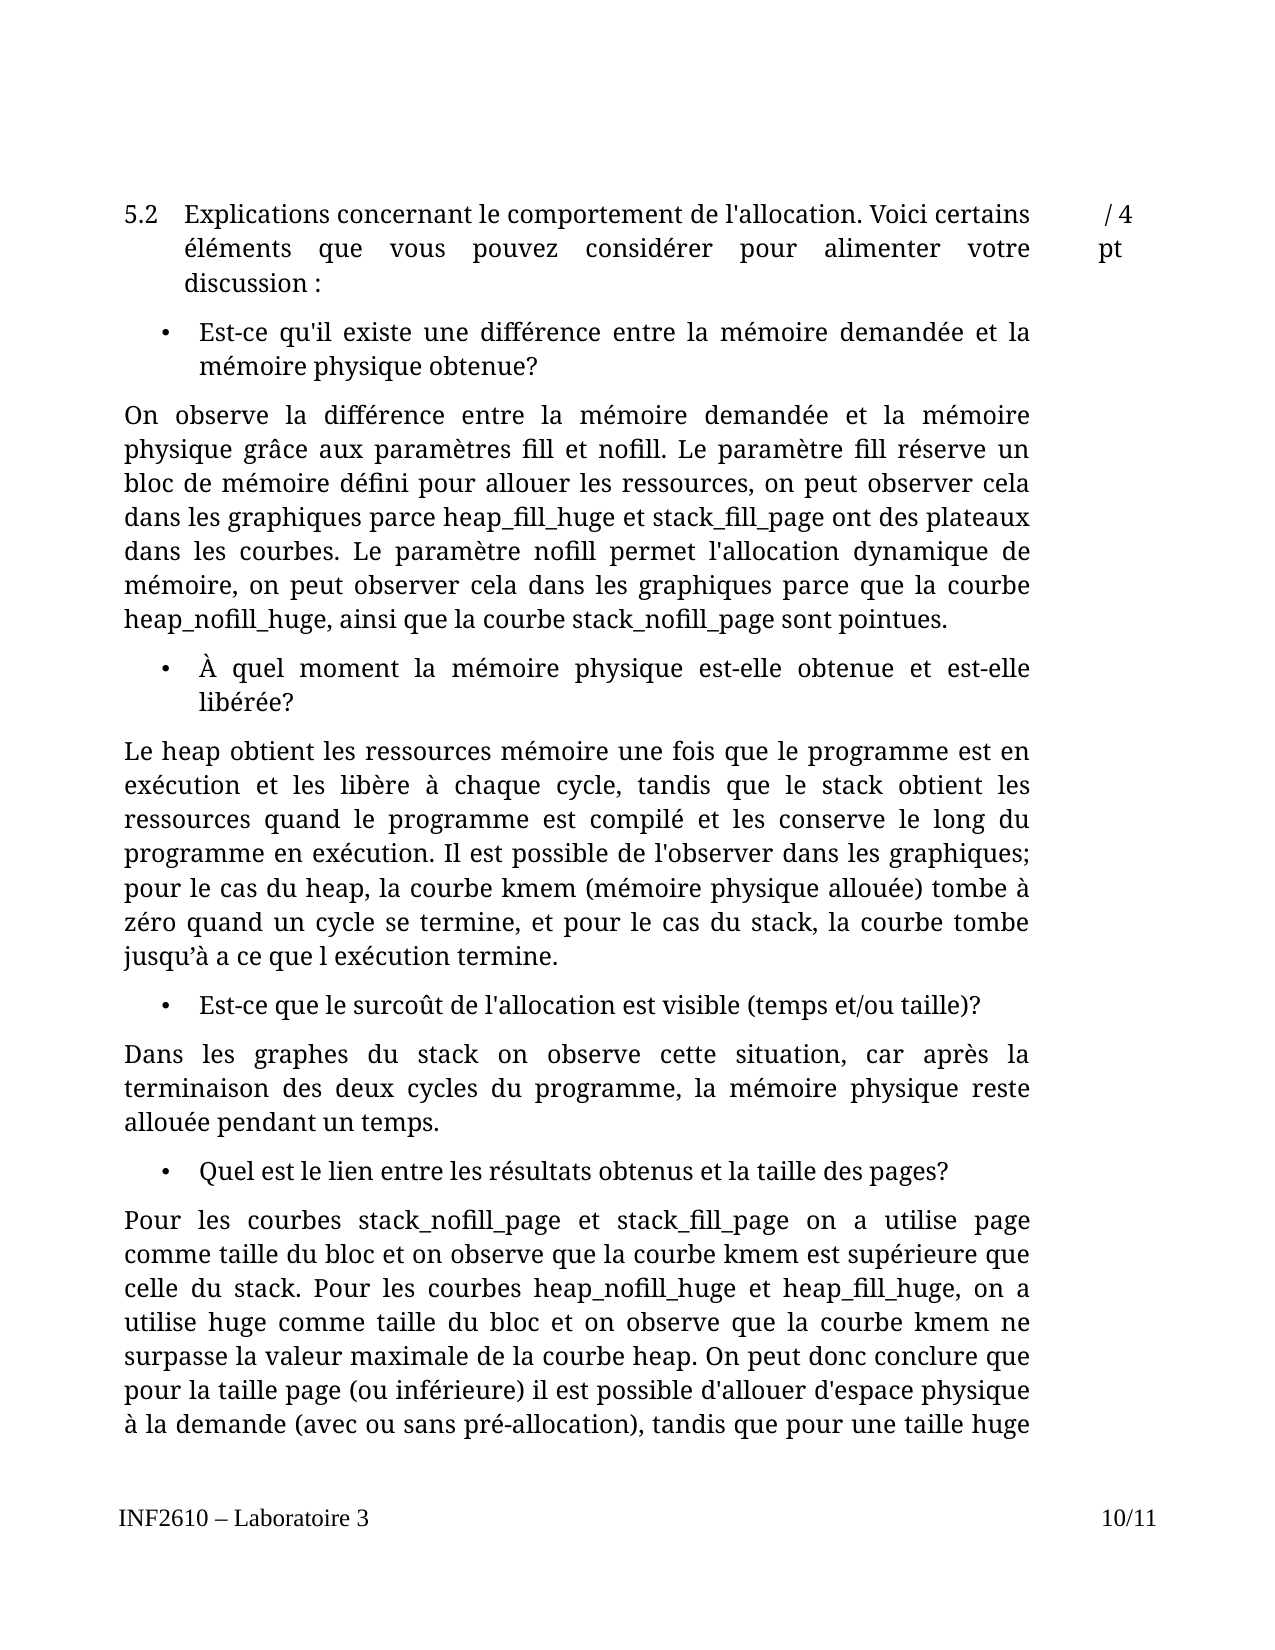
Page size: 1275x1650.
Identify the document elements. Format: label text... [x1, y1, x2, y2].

table_cell Explications concernant le comportement de l'allocation. Voici certains éléments que vous pouvez considérer pour alimenter votre discussion : Est-ce qu'il existe une différence entre la mémoire demandée et la mémoire physique obtenue? On observe la différence entre la mémoire demandée et la mémoire physique grâce aux paramètres fill et nofill. Le paramètre fill réserve un bloc de mémoire défini pour allouer les ressources, on peut observer cela dans les graphiques parce heap_fill_huge et stack_fill_page ont des plateaux dans les courbes. Le paramètre nofill permet l'allocation dynamique de mémoire, on peut observer cela dans les graphiques parce que la courbe heap_nofill_huge, ainsi que la courbe stack_nofill_page sont pointues. À quel moment la mémoire physique est-elle obtenue et est-elle libérée? Le heap obtient les ressources mémoire une fois que le programme est en exécution et les libère à chaque cycle, tandis que le stack obtient les ressources quand le programme est compilé et les conserve le long du programme en exécution. Il est possible de l'observer dans les graphiques; pour le cas du heap, la courbe kmem (mémoire physique allouée) tombe à zéro quand un cycle se termine, et pour le cas du stack, la courbe tombe jusqu’à a ce que l exécution termine. Est-ce que le surcoût de l'allocation est visible (temps et/ou taille)? Dans les graphes du stack on observe cette situation, car après la terminaison des deux cycles du programme, la mémoire physique reste allouée pendant un temps. Quel est le lien entre les résultats obtenus et la taille des pages? Pour les courbes stack_nofill_page et stack_fill_page on a utilise page comme taille du bloc et on observe que la courbe kmem est supérieure que celle du stack. Pour les courbes heap_nofill_huge et heap_fill_huge, on a utilise huge comme taille du bloc et on observe que la courbe kmem ne surpasse la valeur maximale de la courbe heap. On peut donc conclure que pour la taille page (ou inférieure) il est possible d'allouer d'espace physique à la demande (avec ou sans pré-allocation), tandis que pour une taille huge [118, 176, 1037, 1447]
table_cell [1037, 176, 1092, 1447]
table_cell / 4 pt [1093, 176, 1157, 1447]
